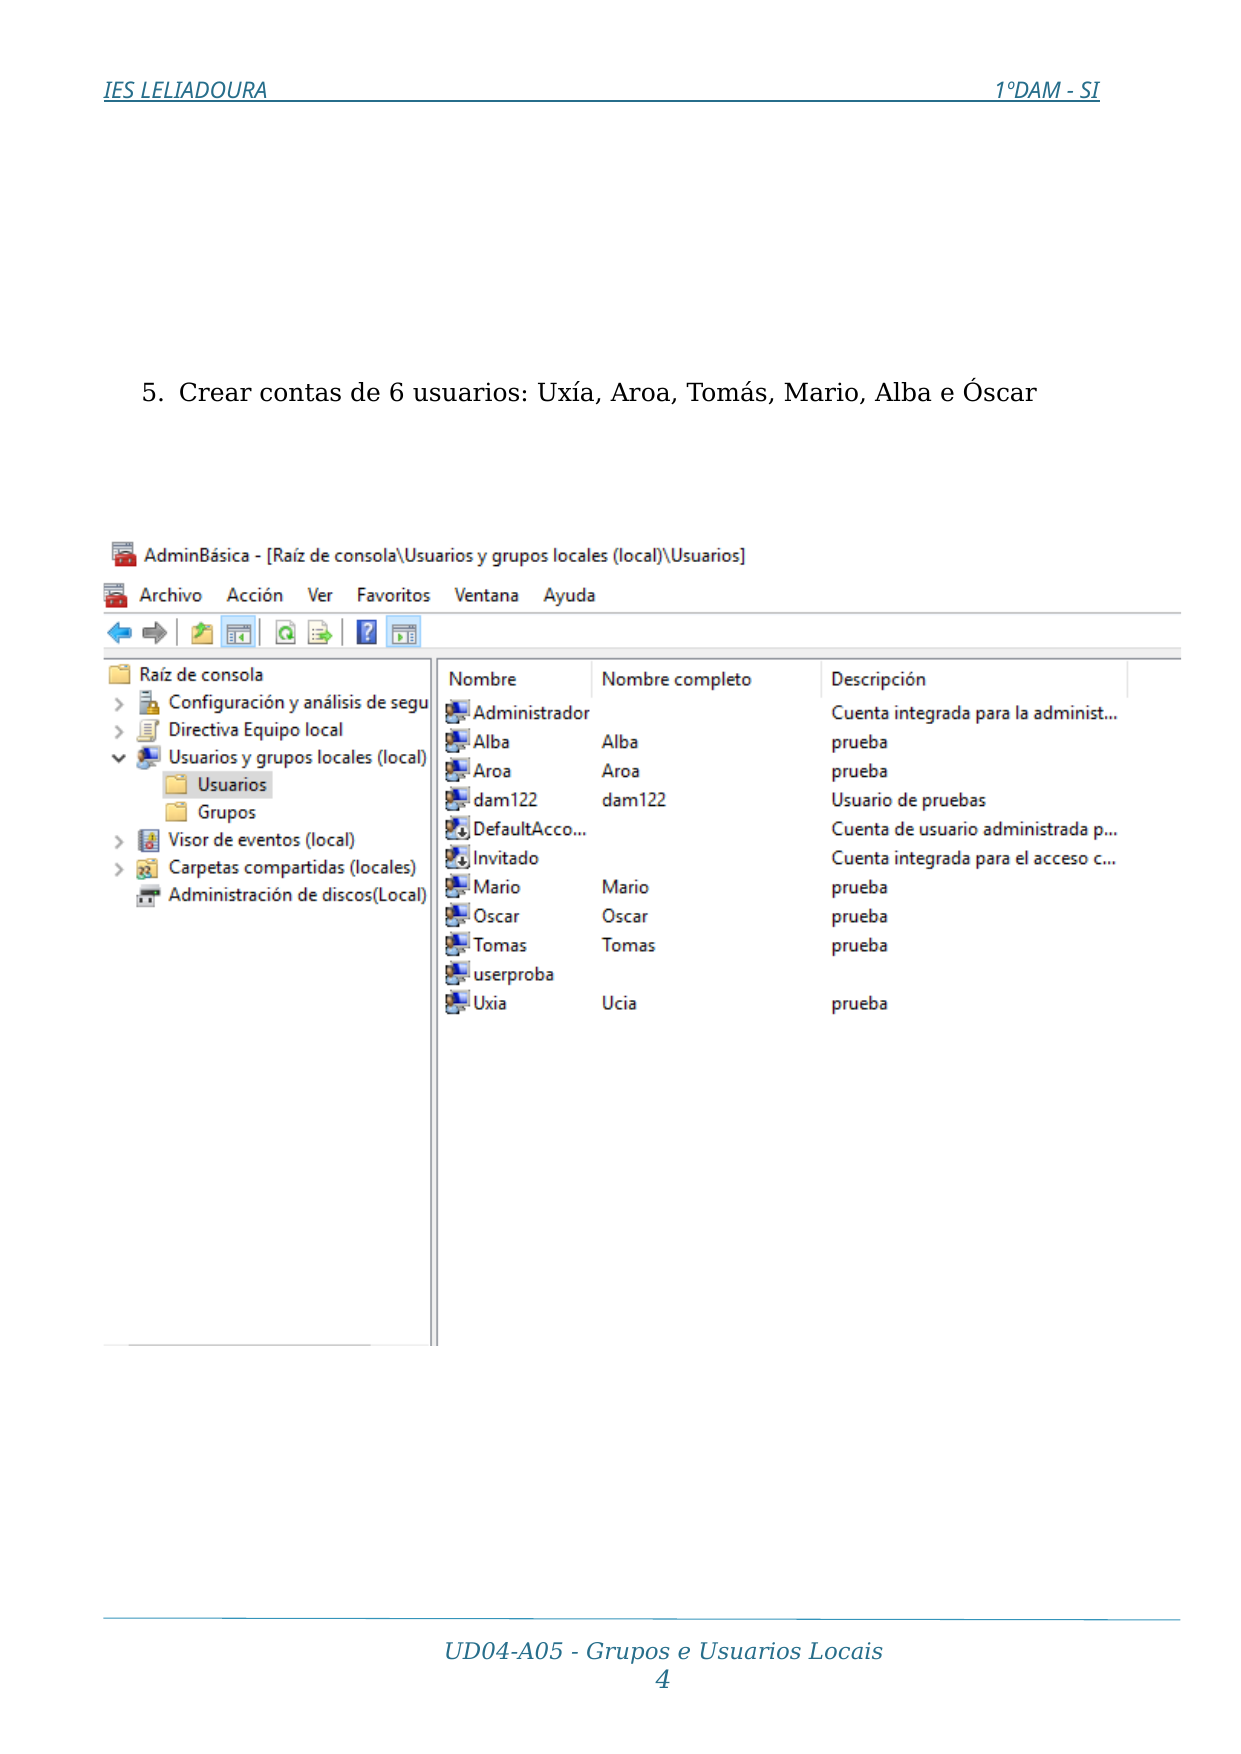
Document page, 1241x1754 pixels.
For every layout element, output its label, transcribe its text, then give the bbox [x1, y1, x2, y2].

list Crear contas de 6 usuarios: Uxía, Aroa, Tomás, Mario, Alba e Óscar [141, 378, 1181, 407]
